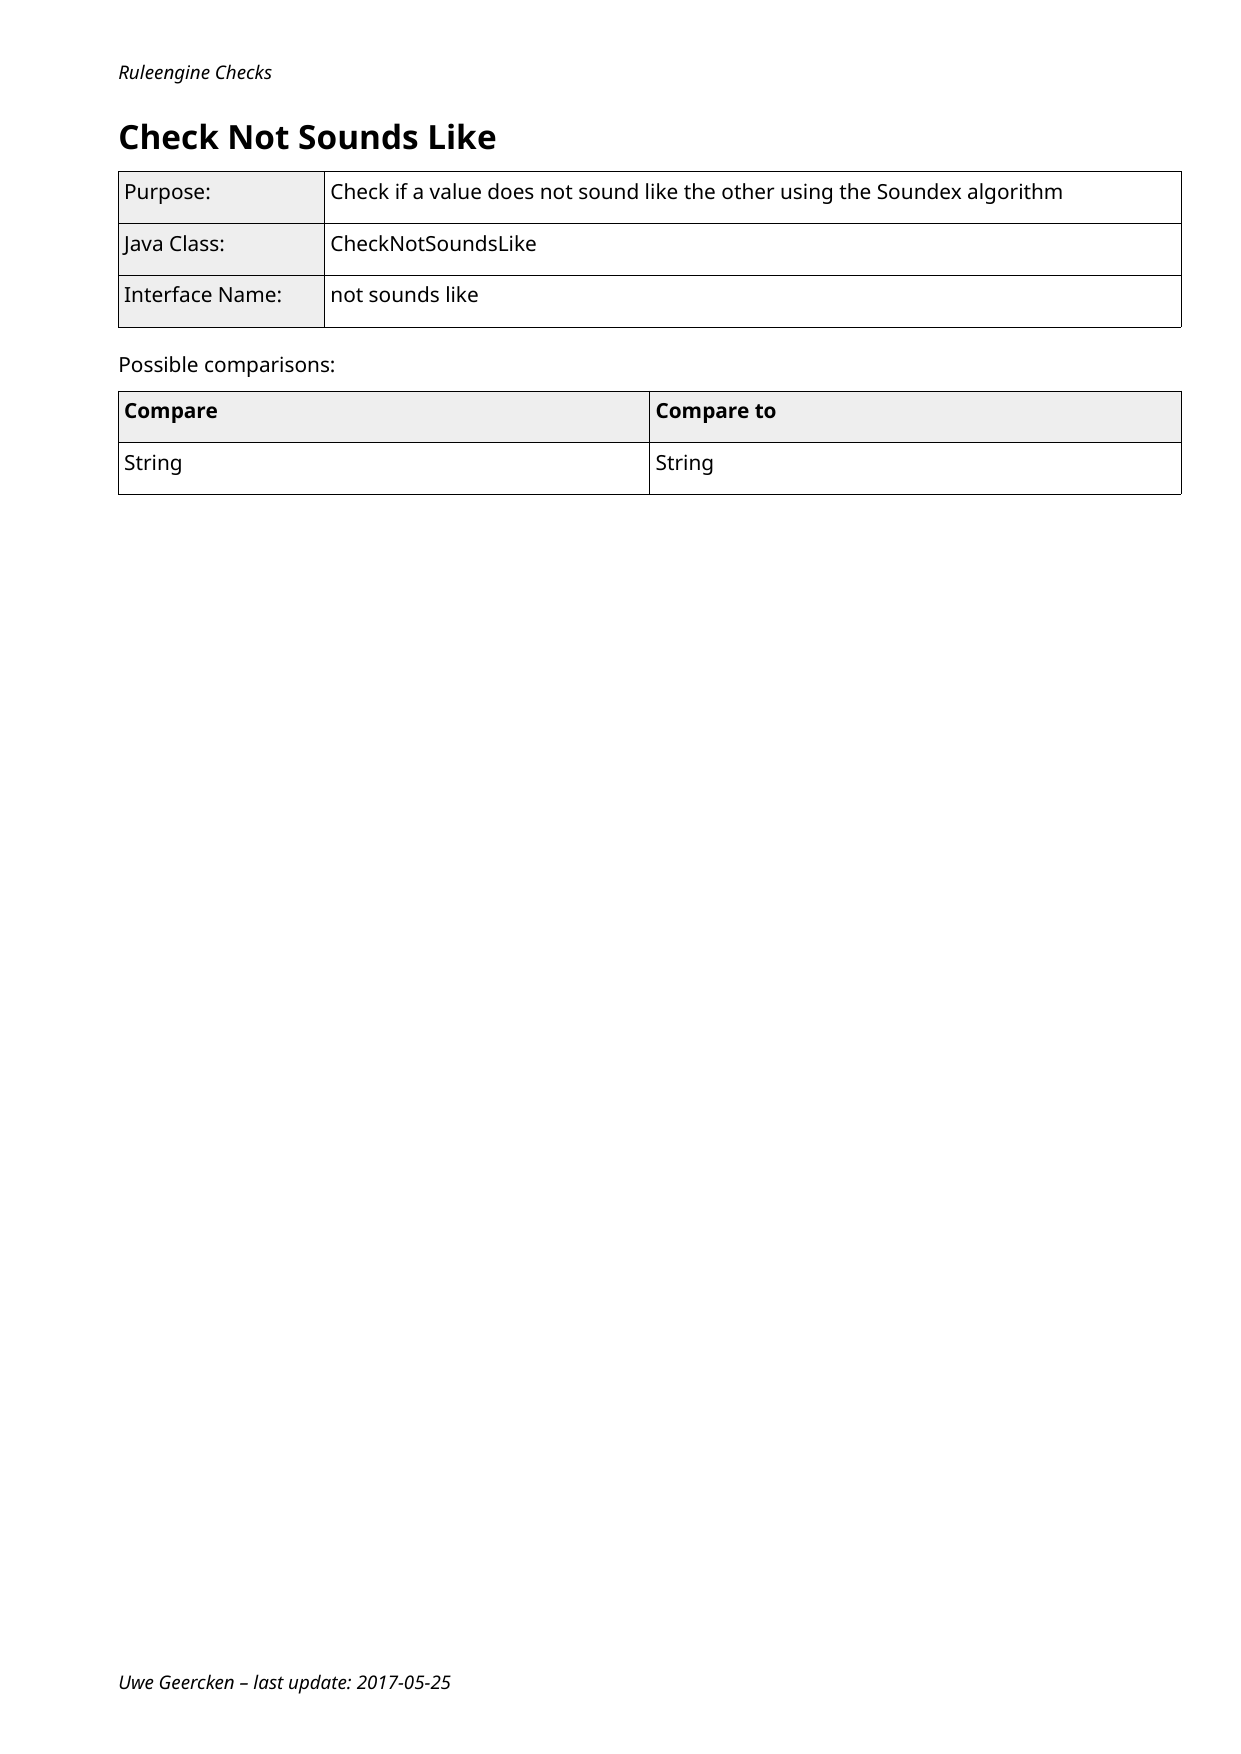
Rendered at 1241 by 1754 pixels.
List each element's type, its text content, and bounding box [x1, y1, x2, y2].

table_cell CheckNotSoundsLike [325, 224, 1181, 275]
table_cell String [119, 443, 649, 494]
table_cell Interface Name: [119, 276, 324, 327]
table_header Check if a value does not sound like the other using the Soundex algorithm [325, 172, 1181, 223]
table_cell Java Class: [119, 224, 324, 275]
table_header Purpose: [119, 172, 324, 223]
table_cell not sounds like [325, 276, 1181, 327]
text Possible comparisons: [118, 350, 1181, 379]
table_header Compare to [650, 392, 1181, 442]
table_header Compare [119, 392, 649, 442]
table_cell String [650, 443, 1181, 494]
text Check Not Sounds Like [118, 114, 1181, 159]
